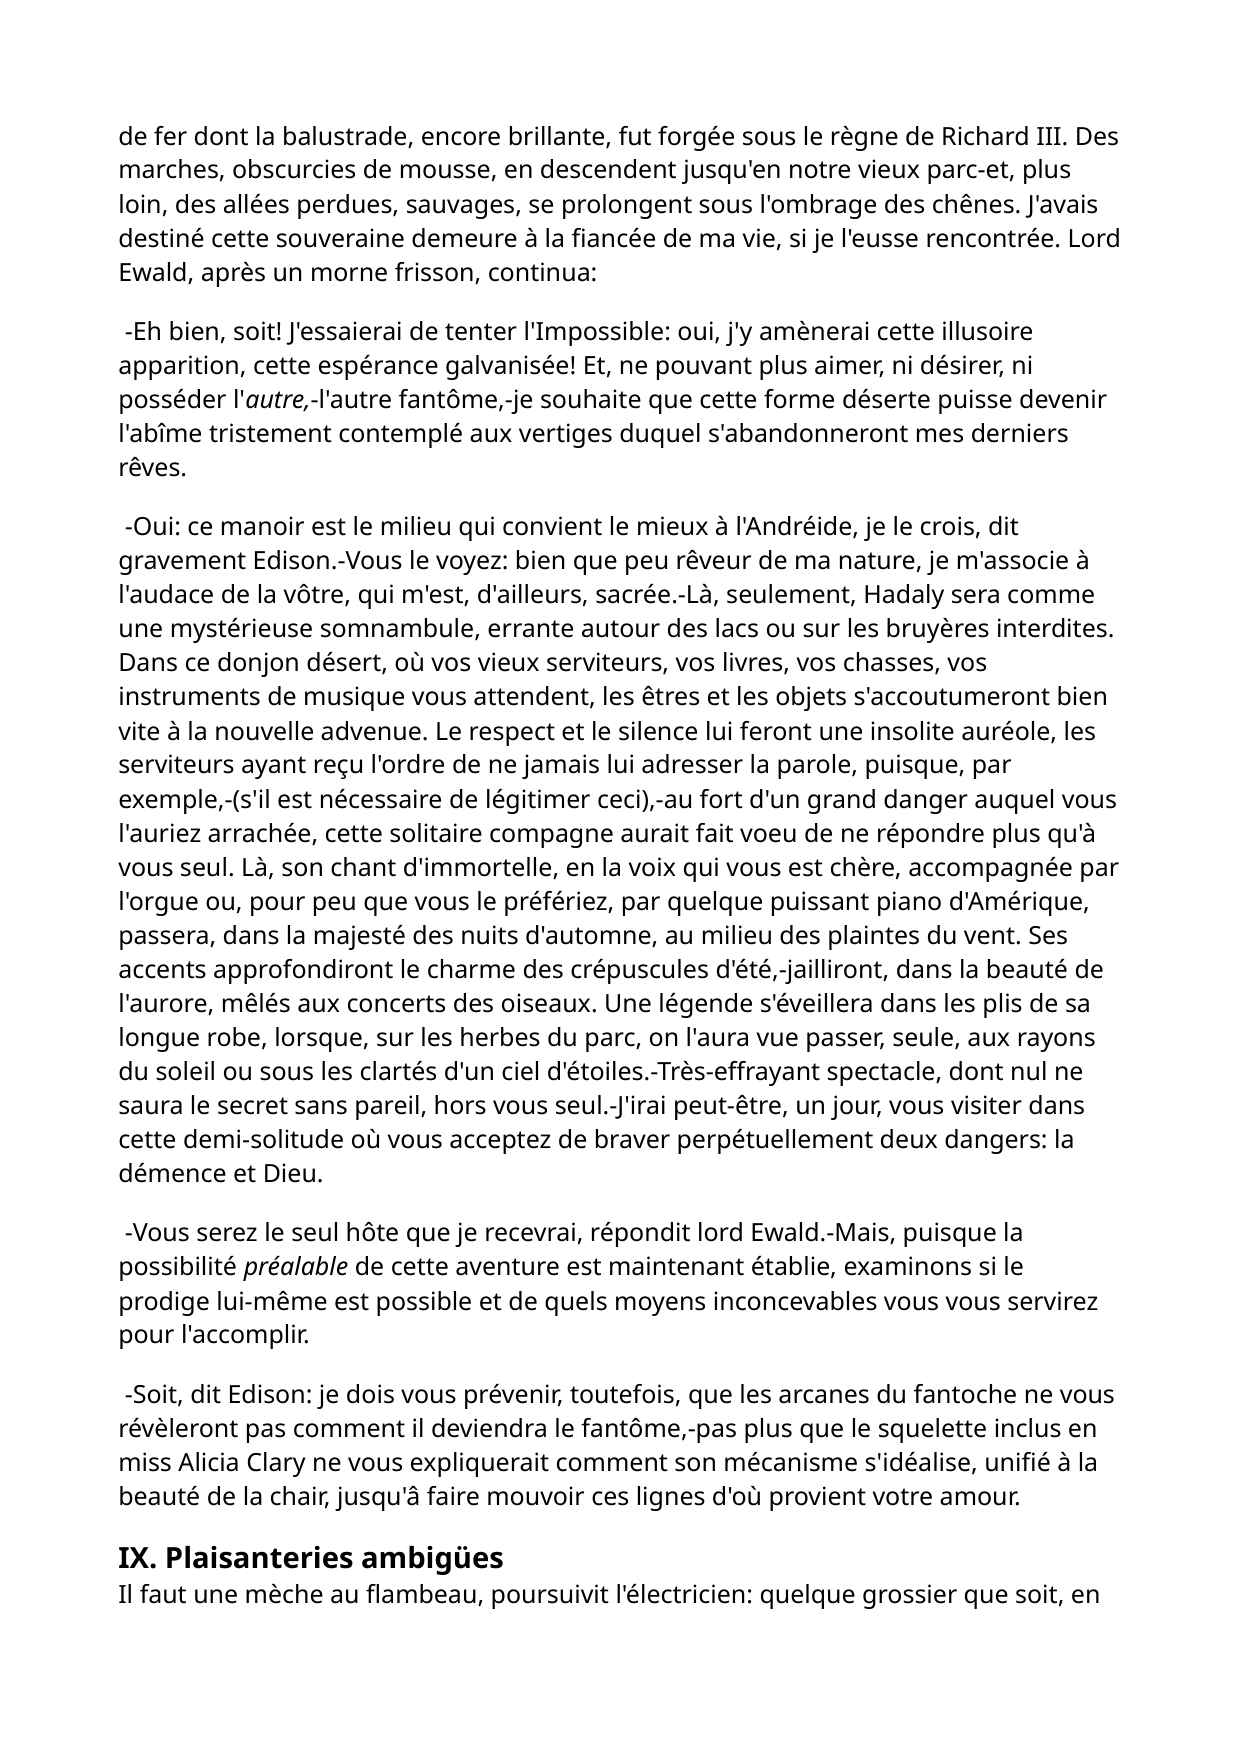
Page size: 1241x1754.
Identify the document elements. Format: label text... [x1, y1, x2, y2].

text -Oui: ce manoir est le milieu qui convient le mieux à l'Andréide, je le crois, dit gravement Edison.-Vous le voyez: bien que peu rêveur de ma nature, je m'associe à l'audace de la vôtre, qui m'est, d'ailleurs, sacrée.-Là, seulement, Hadaly sera comme une mystérieuse somnambule, errante autour des lacs ou sur les bruyères interdites. Dans ce donjon désert, où vos vieux serviteurs, vos livres, vos chasses, vos instruments de musique vous attendent, les êtres et les objets s'accoutumeront bien vite à la nouvelle advenue. Le respect et le silence lui feront une insolite auréole, les serviteurs ayant reçu l'ordre de ne jamais lui adresser la parole, puisque, par exemple,-(s'il est nécessaire de légitimer ceci),-au fort d'un grand danger auquel vous l'auriez arrachée, cette solitaire compagne aurait fait voeu de ne répondre plus qu'à vous seul. Là, son chant d'immortelle, en la voix qui vous est chère, accompagnée par l'orgue ou, pour peu que vous le préfériez, par quelque puissant piano d'Amérique, passera, dans la majesté des nuits d'automne, au milieu des plaintes du vent. Ses accents approfondiront le charme des crépuscules d'été,-jailliront, dans la beauté de l'aurore, mêlés aux concerts des oiseaux. Une légende s'éveillera dans les plis de sa longue robe, lorsque, sur les herbes du parc, on l'aura vue passer, seule, aux rayons du soleil ou sous les clartés d'un ciel d'étoiles.-Très-effrayant spectacle, dont nul ne saura le secret sans pareil, hors vous seul.-J'irai peut-être, un jour, vous visiter dans cette demi-solitude où vous acceptez de braver perpétuellement deux dangers: la démence et Dieu. [118, 509, 1122, 1190]
text de fer dont la balustrade, encore brillante, fut forgée sous le règne de Richard III. Des marches, obscurcies de mousse, en descendent jusqu'en notre vieux parc-et, plus loin, des allées perdues, sauvages, se prolongent sous l'ombrage des chênes. J'avais destiné cette souveraine demeure à la fiancée de ma vie, si je l'eusse rencontrée. Lord Ewald, après un morne frisson, continua: [118, 118, 1122, 288]
text -Vous serez le seul hôte que je recevrai, répondit lord Ewald.-Mais, puisque la possibilité préalable de cette aventure est maintenant établie, examinons si le prodige lui-même est possible et de quels moyens inconcevables vous vous servirez pour l'accomplir. [118, 1215, 1122, 1351]
text IX. Plaisanteries ambigües Il faut une mèche au flambeau, poursuivit l'électricien: quelque grossier que soit, en [118, 1537, 1122, 1611]
text -Soit, dit Edison: je dois vous prévenir, toutefois, que les arcanes du fantoche ne vous révèleront pas comment il deviendra le fantôme,-pas plus que le squelette inclus en miss Alicia Clary ne vous expliquerait comment son mécanisme s'idéalise, unifié à la beauté de la chair, jusqu'â faire mouvoir ces lignes d'où provient votre amour. [118, 1376, 1122, 1512]
text -Eh bien, soit! J'essaierai de tenter l'Impossible: oui, j'y amènerai cette illusoire apparition, cette espérance galvanisée! Et, ne pouvant plus aimer, ni désirer, ni posséder l'autre,-l'autre fantôme,-je souhaite que cette forme déserte puisse devenir l'abîme tristement contemplé aux vertiges duquel s'abandonneront mes derniers rêves. [118, 313, 1122, 484]
